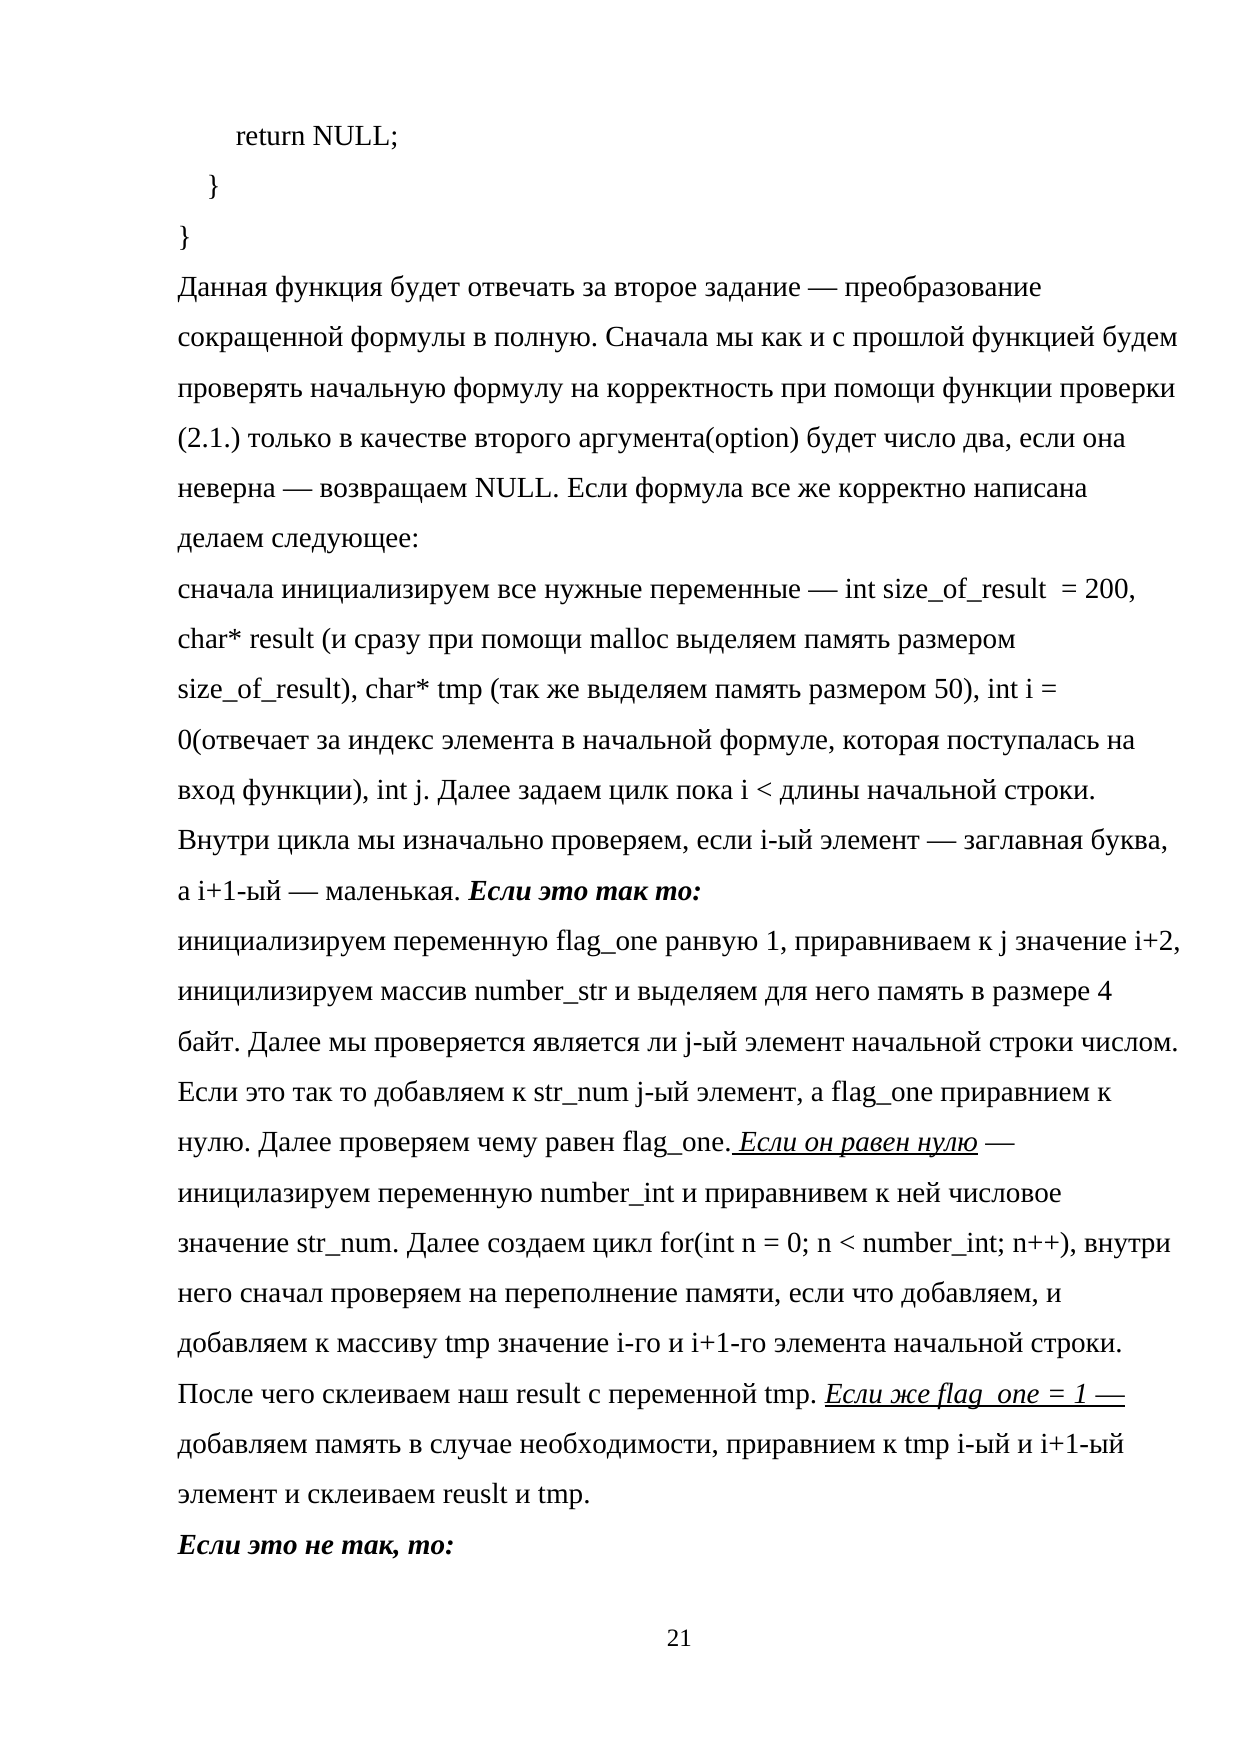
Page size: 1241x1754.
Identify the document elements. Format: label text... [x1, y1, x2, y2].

text } [177, 219, 1181, 252]
text Если это не так, то: [177, 1527, 1181, 1560]
text } [177, 168, 1181, 202]
text Данная функция будет отвечать за второе задание — преобразование сокращенной формулы в полную. Сначала мы как и с прошлой функцией будем проверять начальную формулу на корректность при помощи функции проверки (2.1.) только в качестве второго аргумента(option) будет число два, если она неверна — возвращаем NULL. Если формула все же корректно написана делаем следующее: [177, 269, 1181, 554]
text сначала инициализируем все нужные переменные — int size_of_result = 200, char* result (и сразу при помощи malloc выделяем память размером size_of_result), char* tmp (так же выделяем память размером 50), int i = 0(отвечает за индекс элемента в начальной формуле, которая поступалась на вход функции), int j. Далее задаем цилк пока i < длины начальной строки. Внутри цикла мы изначально проверяем, если i-ый элемент — заглавная буква, а i+1-ый — маленькая. Если это так то: [177, 571, 1181, 906]
text return NULL; [177, 118, 1181, 152]
text инициализируем переменную flag_one ранвую 1, приравниваем к j значение i+2, иницилизируем массив number_str и выделяем для него память в размере 4 байт. Далее мы проверяется является ли j-ый элемент начальной строки числом. Если это так то добавляем к str_num j-ый элемент, а flag_one приравнием к нулю. Далее проверяем чему равен flag_one. Если он равен нулю — иницилазируем переменную number_int и приравнивем к ней числовое значение str_num. Далее создаем цикл for(int n = 0; n < number_int; n++), внутри него сначал проверяем на переполнение памяти, если что добавляем, и добавляем к массиву tmp значение i-го и i+1-го элемента начальной строки. После чего склеиваем наш result с переменной tmp. Если же flag_one = 1 — добавляем память в случае необходимости, приравнием к tmp i-ый и i+1-ый элемент и склеиваем reuslt и tmp. [177, 923, 1181, 1510]
